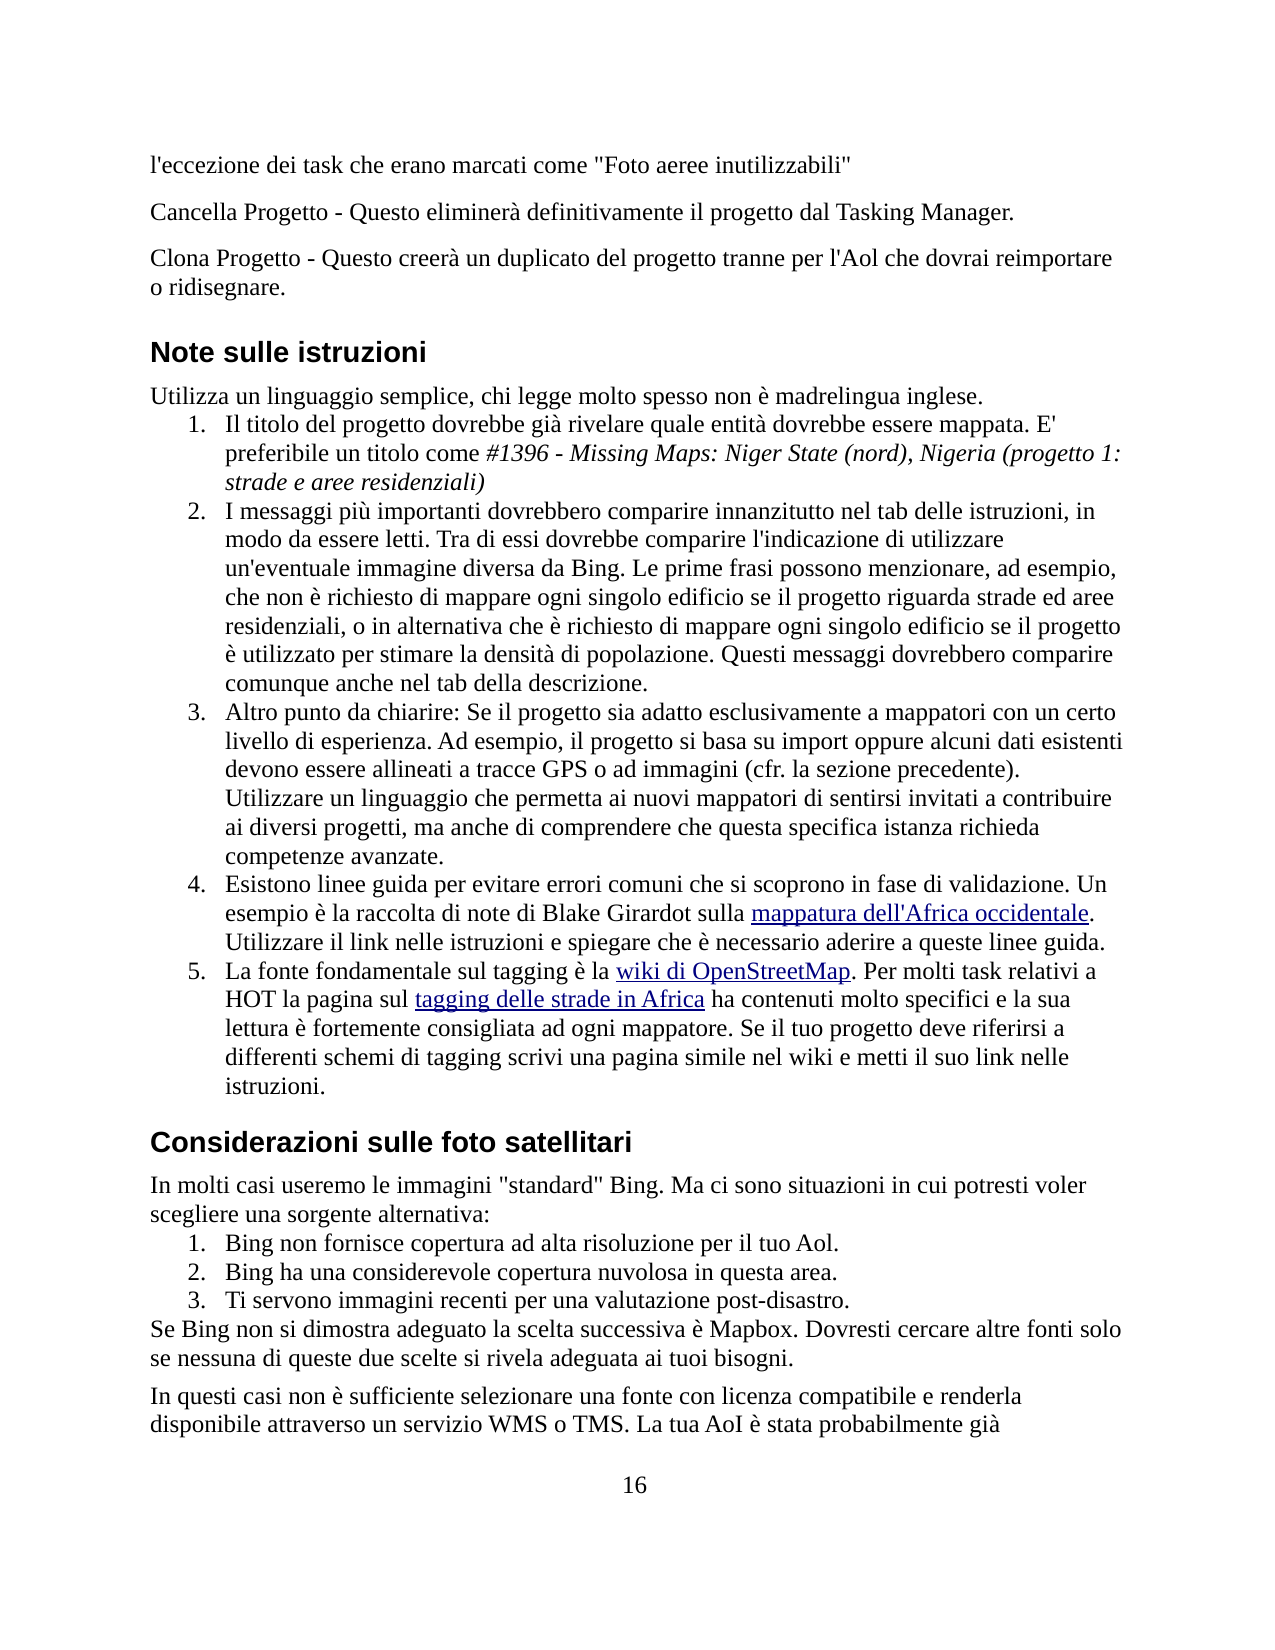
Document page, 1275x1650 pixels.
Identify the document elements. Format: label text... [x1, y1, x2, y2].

list Esistono linee guida per evitare errori comuni che si scoprono in fase di validazione. Un esempio è la raccolta di note di Blake Girardot sulla mappatura dell'Africa occidentale. Utilizzare il link nelle istruzioni e spiegare che è necessario aderire a queste linee guida. [187, 869, 1125, 956]
text Cancella Progetto - Questo eliminerà definitivamente il progetto dal Tasking Manager. [150, 197, 1125, 225]
list La fonte fondamentale sul tagging è la wiki di OpenStreetMap. Per molti task relativi a HOT la pagina sul tagging delle strade in Africa ha contenuti molto specifici e la sua lettura è fortemente consigliata ad ogni mappatore. Se il tuo progetto deve riferirsi a differenti schemi di tagging scrivi una pagina simile nel wiki e metti il suo link nelle istruzioni. [187, 956, 1125, 1099]
list Altro punto da chiarire: Se il progetto sia adatto esclusivamente a mappatori con un certo livello di esperienza. Ad esempio, il progetto si basa su import oppure alcuni dati esistenti devono essere allineati a tracce GPS o ad immagini (cfr. la sezione precedente). Utilizzare un linguaggio che permetta ai nuovi mappatori di sentirsi invitati a contribuire ai diversi progetti, ma anche di comprendere che questa specifica istanza richieda competenze avanzate. [187, 697, 1125, 869]
list I messaggi più importanti dovrebbero comparire innanzitutto nel tab delle istruzioni, in modo da essere letti. Tra di essi dovrebbe comparire l'indicazione di utilizzare un'eventuale immagine diversa da Bing. Le prime frasi possono menzionare, ad esempio, che non è richiesto di mappare ogni singolo edificio se il progetto riguarda strade ed aree residenziali, o in alternativa che è richiesto di mappare ogni singolo edificio se il progetto è utilizzato per stimare la densità di popolazione. Questi messaggi dovrebbero comparire comunque anche nel tab della descrizione. [187, 496, 1125, 697]
text l'eccezione dei task che erano marcati come "Foto aeree inutilizzabili" [150, 150, 1125, 179]
text Utilizza un linguaggio semplice, chi legge molto spesso non è madrelingua inglese. [150, 381, 1125, 409]
text Clona Progetto - Questo creerà un duplicato del progetto tranne per l'Aol che dovrai reimportare o ridisegnare. [150, 243, 1125, 301]
subtitle Note sulle istruzioni [150, 335, 1125, 368]
subtitle Considerazioni sulle foto satellitari [150, 1124, 1125, 1158]
text In molti casi useremo le immagini "standard" Bing. Ma ci sono situazioni in cui potresti voler scegliere una sorgente alternativa: [150, 1171, 1125, 1228]
list Ti servono immagini recenti per una valutazione post-disastro. [187, 1286, 1125, 1314]
list Bing ha una considerevole copertura nuvolosa in questa area. [187, 1257, 1125, 1286]
text In questi casi non è sufficiente selezionare una fonte con licenza compatibile e renderla disponibile attraverso un servizio WMS o TMS. La tua AoI è stata probabilmente già [150, 1381, 1125, 1438]
list Bing non fornisce copertura ad alta risoluzione per il tuo Aol. [187, 1228, 1125, 1257]
list Il titolo del progetto dovrebbe già rivelare quale entità dovrebbe essere mappata. E' preferibile un titolo come #1396 - Missing Maps: Niger State (nord), Nigeria (progetto 1: strade e aree residenziali) [187, 409, 1125, 496]
text Se Bing non si dimostra adeguato la scelta successiva è Mapbox. Dovresti cercare altre fonti solo se nessuna di queste due scelte si rivela adeguata ai tuoi bisogni. [150, 1314, 1125, 1372]
